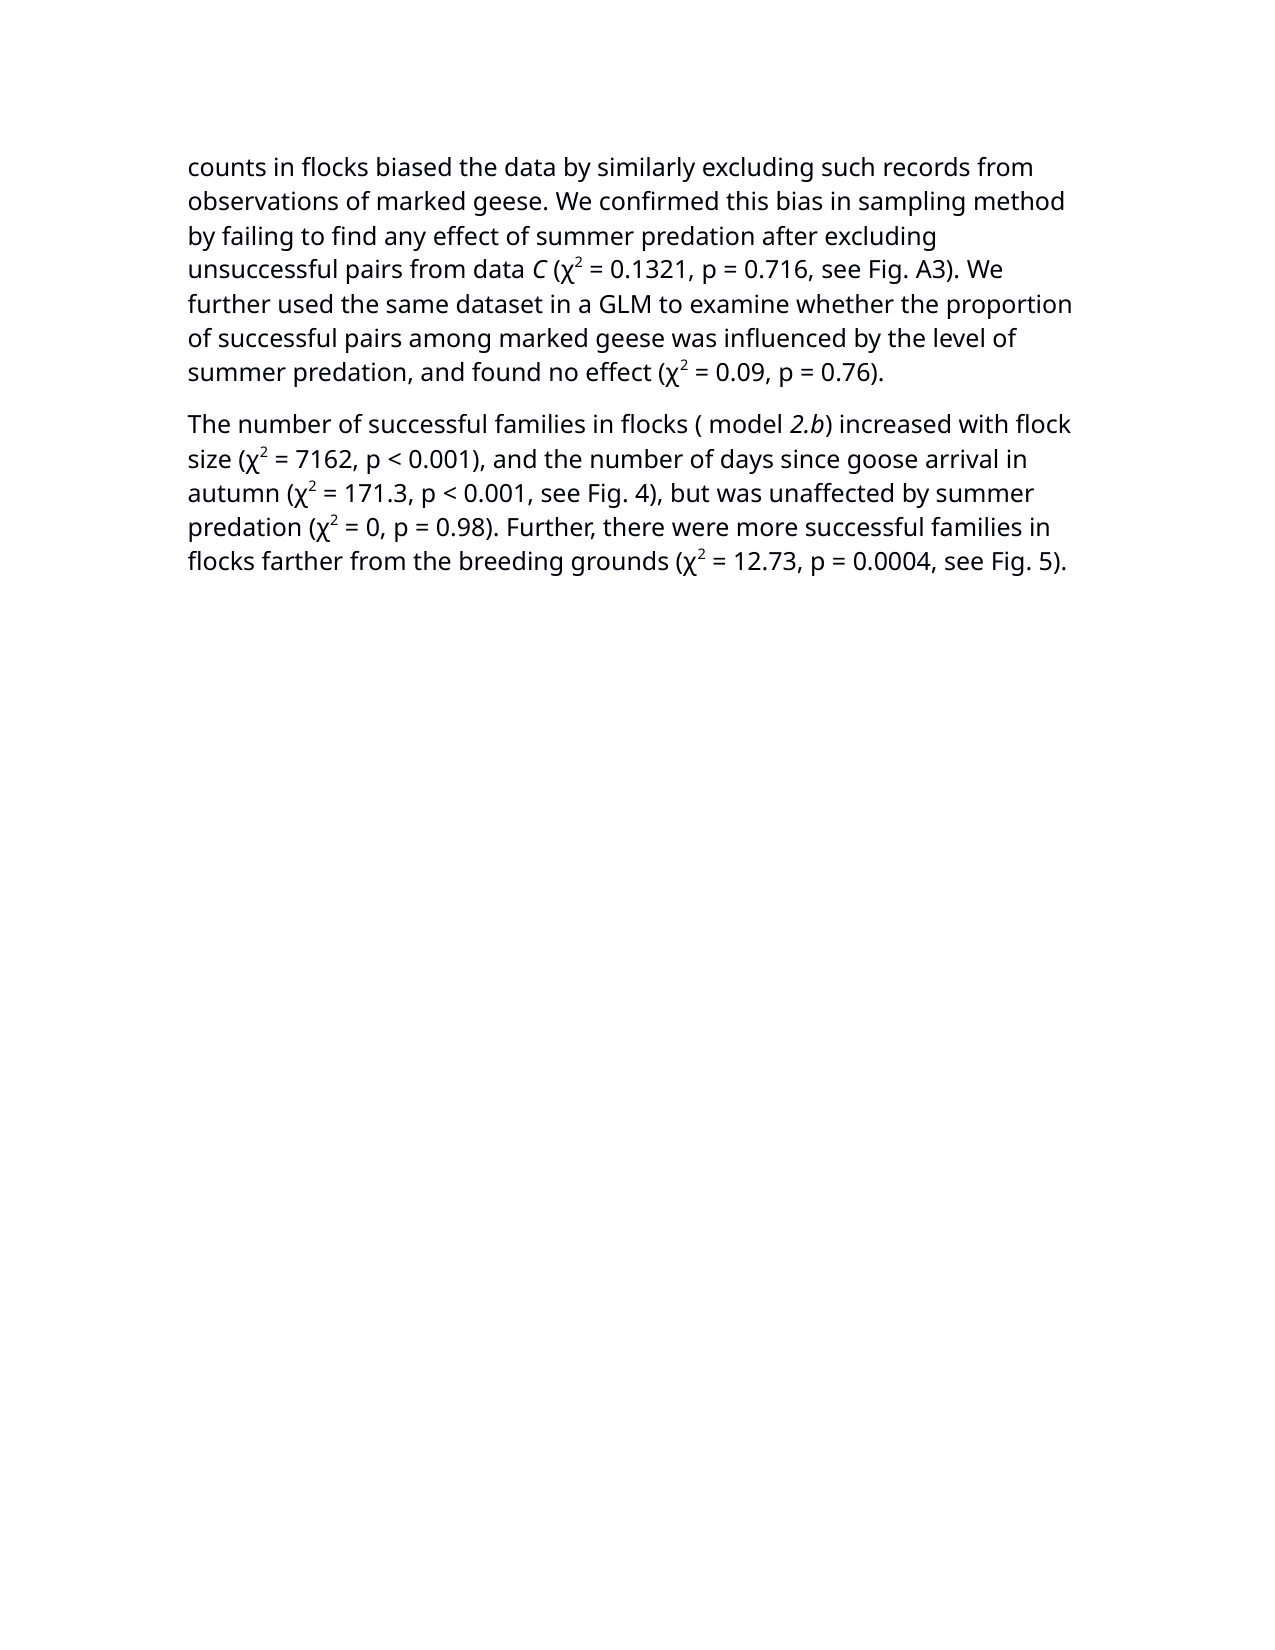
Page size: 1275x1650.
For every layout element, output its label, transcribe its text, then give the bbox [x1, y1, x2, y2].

text counts in flocks biased the data by similarly excluding such records from observations of marked geese. We confirmed this bias in sampling method by failing to find any effect of summer predation after excluding unsuccessful pairs from data C (χ2 = 0.1321, p = 0.716, see Fig. A3). We further used the same dataset in a GLM to examine whether the proportion of successful pairs among marked geese was influenced by the level of summer predation, and found no effect (χ2 = 0.09, p = 0.76). [187, 150, 1087, 388]
text The number of successful families in flocks ( model 2.b) increased with flock size (χ2 = 7162, p < 0.001), and the number of days since goose arrival in autumn (χ2 = 171.3, p < 0.001, see Fig. 4), but was unaffected by summer predation (χ2 = 0, p = 0.98). Further, there were more successful families in flocks farther from the breeding grounds (χ2 = 12.73, p = 0.0004, see Fig. 5). [187, 407, 1087, 577]
